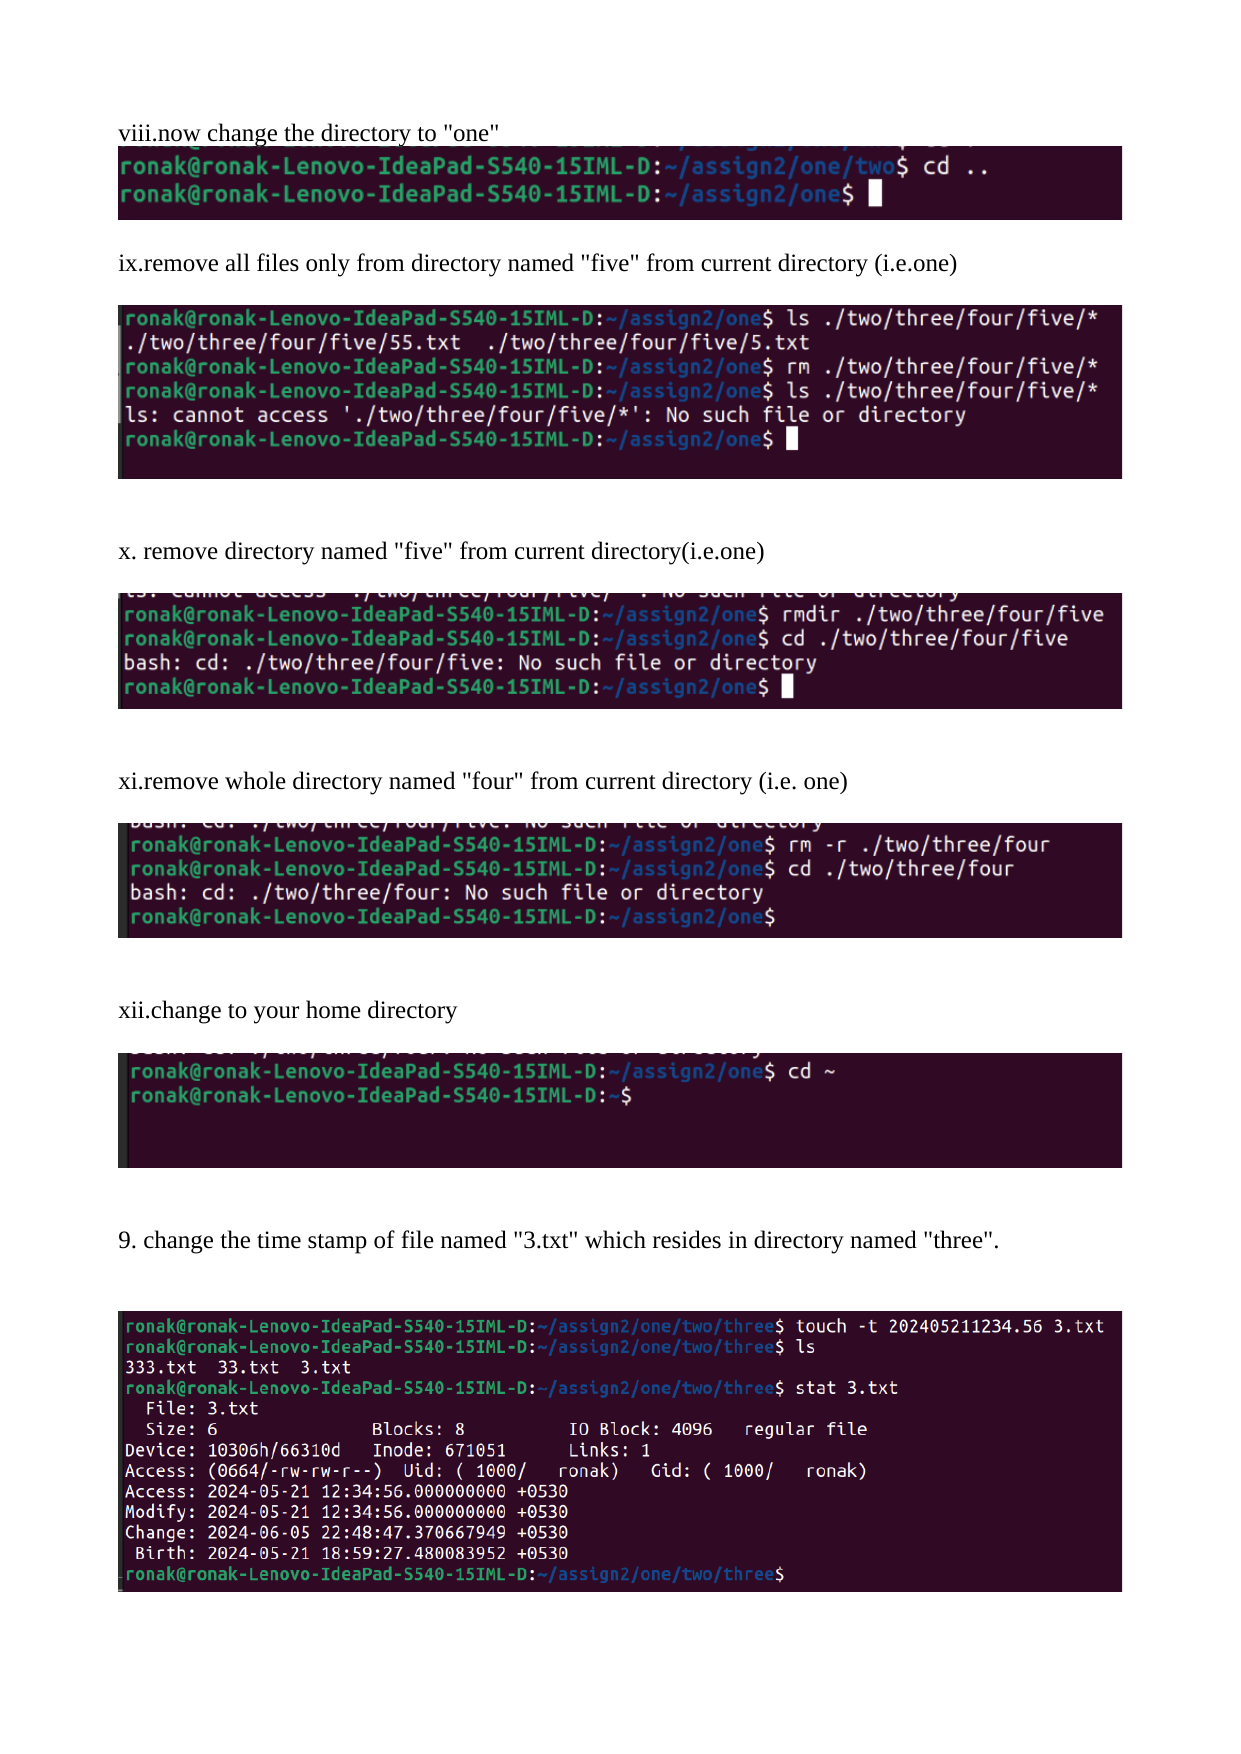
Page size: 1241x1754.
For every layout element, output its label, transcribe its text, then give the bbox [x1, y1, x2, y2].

picture [118, 1053, 1123, 1168]
text 9. change the time stamp of file named "3.txt" which resides in directory named "three". [118, 1225, 1122, 1254]
text viii.now change the directory to "one" [118, 118, 1122, 146]
picture [118, 593, 1123, 709]
text ix.remove all files only from directory named "five" from current directory (i.e.one) [118, 248, 1122, 277]
picture [118, 823, 1123, 938]
picture [118, 305, 1123, 479]
picture [118, 1311, 1123, 1592]
text xii.change to your home directory [118, 996, 1122, 1024]
text x. remove directory named "five" from current directory(i.e.one) [118, 536, 1122, 565]
picture [118, 146, 1123, 220]
text xi.remove whole directory named "four" from current directory (i.e. one) [118, 766, 1122, 794]
